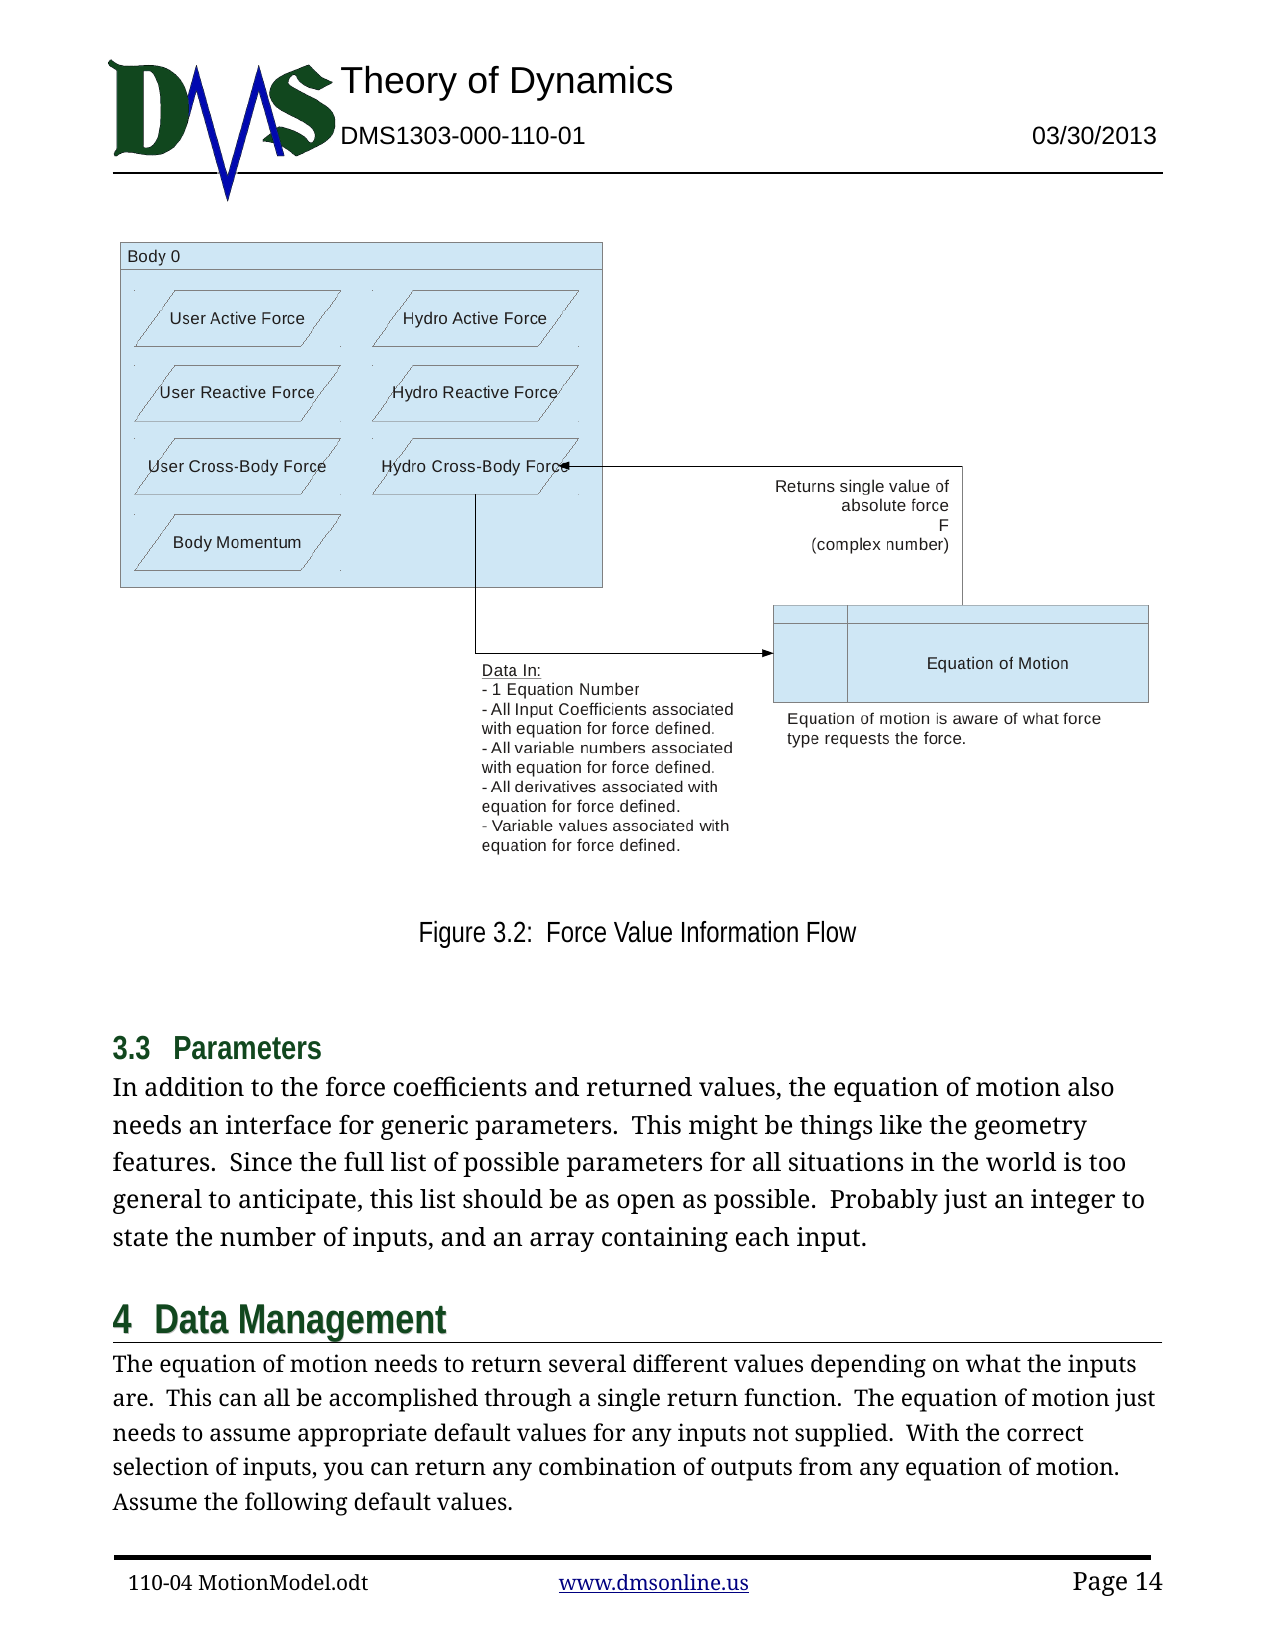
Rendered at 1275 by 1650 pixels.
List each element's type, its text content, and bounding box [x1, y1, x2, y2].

text The equation of motion needs to return several different values depending on what the inputs are. This can all be accomplished through a single return function. The equation of motion just needs to assume appropriate default values for any inputs not supplied. With the correct selection of inputs, you can return any combination of outputs from any equation of motion. Assume the following default values. [112, 1348, 1162, 1517]
text Figure 3.2: Force Value Information Flow [112, 915, 1162, 949]
picture [112, 237, 1163, 863]
picture [105, 56, 338, 204]
subtitle Parameters [112, 1028, 1162, 1066]
subtitle Data Management [112, 1294, 1162, 1343]
text In addition to the force coefficients and returned values, the equation of motion also needs an interface for generic parameters. This might be things like the geometry features. Since the full list of possible parameters for all situations in the world is too general to anticipate, this list should be as open as possible. Probably just an integer to state the number of inputs, and an array containing each input. [112, 1070, 1162, 1254]
